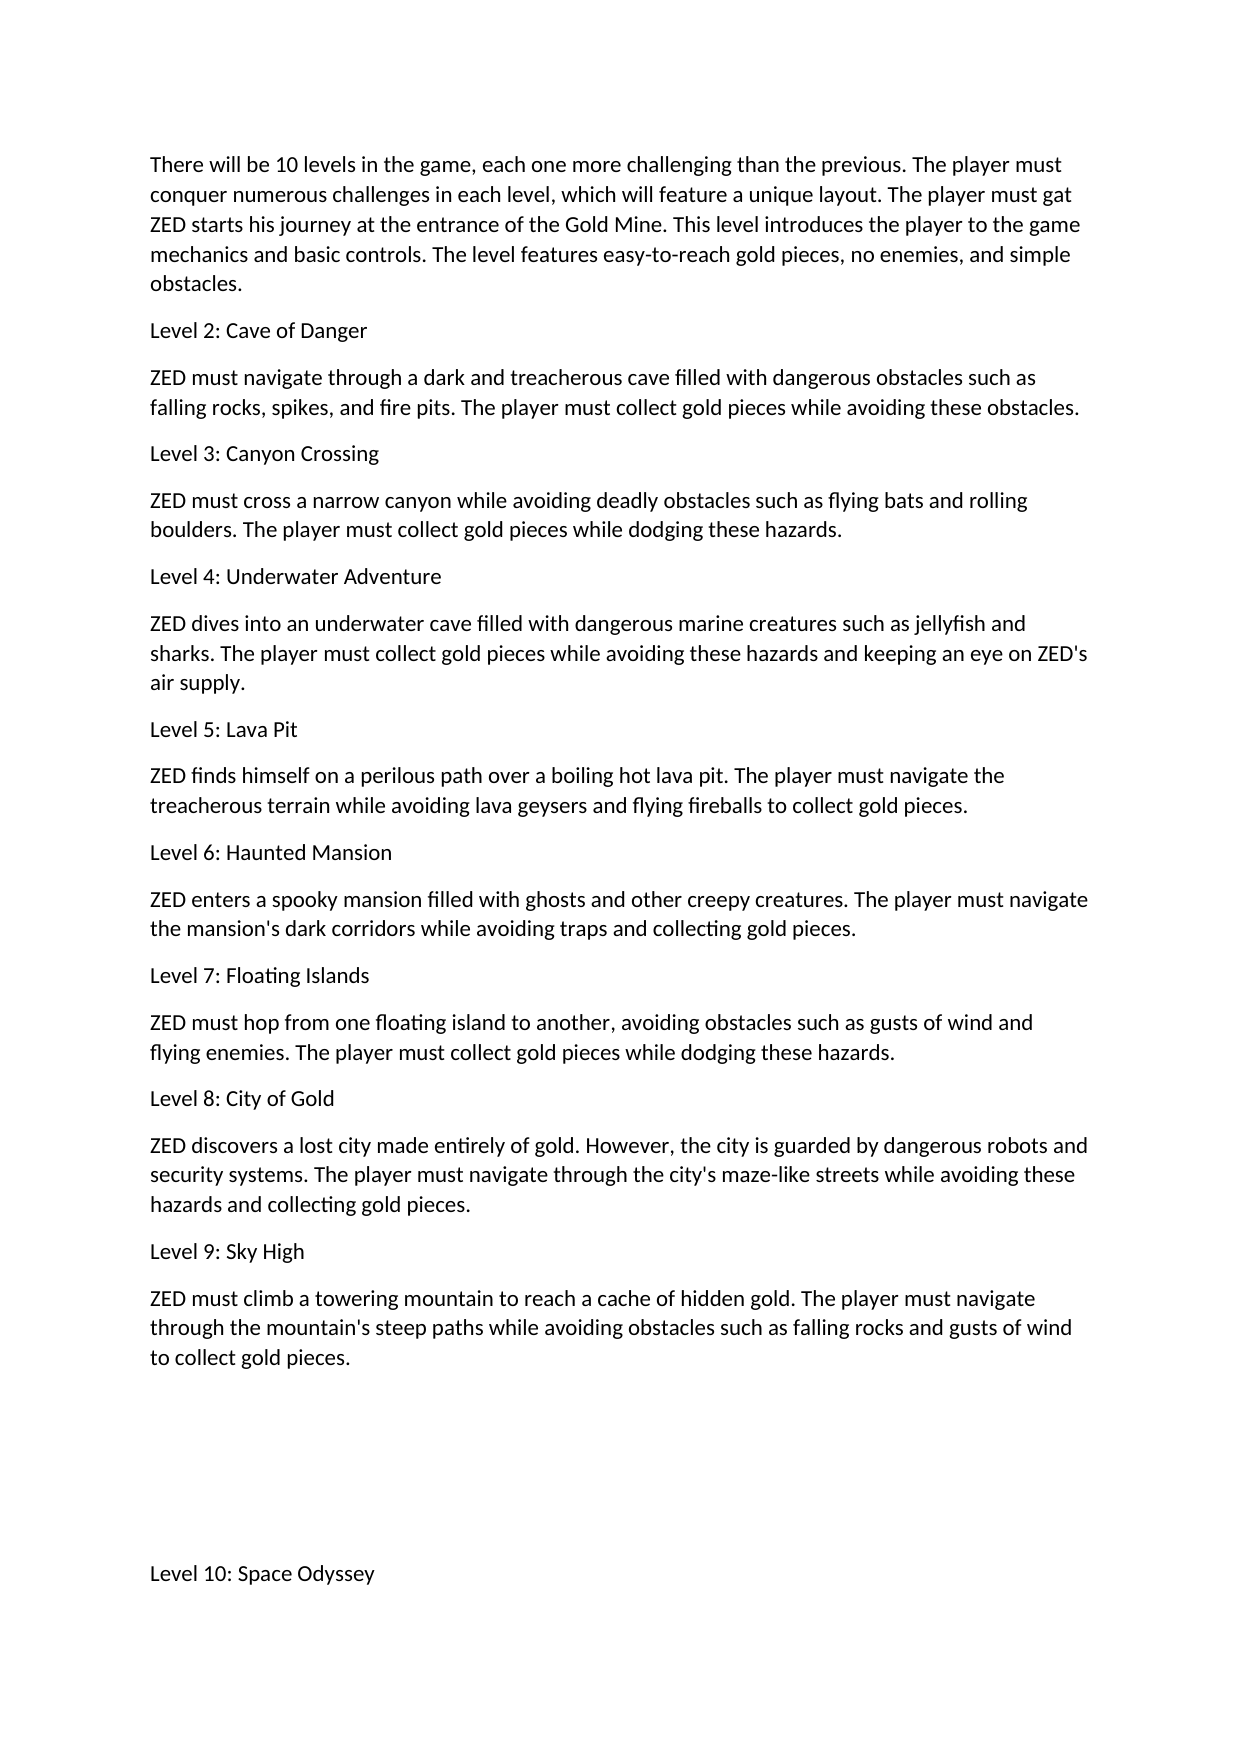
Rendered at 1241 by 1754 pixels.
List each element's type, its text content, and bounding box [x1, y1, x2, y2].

text ZED must hop from one floating island to another, avoiding obstacles such as gusts of wind and flying enemies. The player must collect gold pieces while dodging these hazards. [150, 1008, 1090, 1066]
text Level 3: Canyon Crossing [150, 439, 1090, 467]
text ZED must cross a narrow canyon while avoiding deadly obstacles such as flying bats and rolling boulders. The player must collect gold pieces while dodging these hazards. [150, 486, 1090, 544]
text ZED finds himself on a perilous path over a boiling hot lava pit. The player must navigate the treacherous terrain while avoiding lava geysers and flying fireballs to collect gold pieces. [150, 762, 1090, 819]
text Level 7: Floating Islands [150, 961, 1090, 989]
text ZED must navigate through a dark and treacherous cave filled with dangerous obstacles such as falling rocks, spikes, and fire pits. The player must collect gold pieces while avoiding these obstacles. [150, 363, 1090, 421]
text ZED enters a spooky mansion filled with ghosts and other creepy creatures. The player must navigate the mansion's dark corridors while avoiding traps and collecting gold pieces. [150, 885, 1090, 943]
text Level 2: Cave of Danger [150, 316, 1090, 344]
text Level 6: Haunted Mansion [150, 838, 1090, 866]
text ZED dives into an underwater cave filled with dangerous marine creatures such as jellyfish and sharks. The player must collect gold pieces while avoiding these hazards and keeping an eye on ZED's air supply. [150, 609, 1090, 697]
text Level 10: Space Odyssey [150, 1559, 1090, 1588]
text Level 9: Sky High [150, 1237, 1090, 1265]
text Level 5: Lava Pit [150, 715, 1090, 743]
text ZED must climb a towering mountain to reach a cache of hidden gold. The player must navigate through the mountain's steep paths while avoiding obstacles such as falling rocks and gusts of wind to collect gold pieces. [150, 1284, 1090, 1371]
text Level 8: City of Gold [150, 1084, 1090, 1112]
text Level 4: Underwater Adventure [150, 562, 1090, 590]
text There will be 10 levels in the game, each one more challenging than the previous. The player must conquer numerous challenges in each level, which will feature a unique layout. The player must gat ZED starts his journey at the entrance of the Gold Mine. This level introduces the player to the game mechanics and basic controls. The level features easy-to-reach gold pieces, no enemies, and simple obstacles. [150, 150, 1090, 298]
text ZED discovers a lost city made entirely of gold. However, the city is guarded by dangerous robots and security systems. The player must navigate through the city's maze-like streets while avoiding these hazards and collecting gold pieces. [150, 1131, 1090, 1218]
